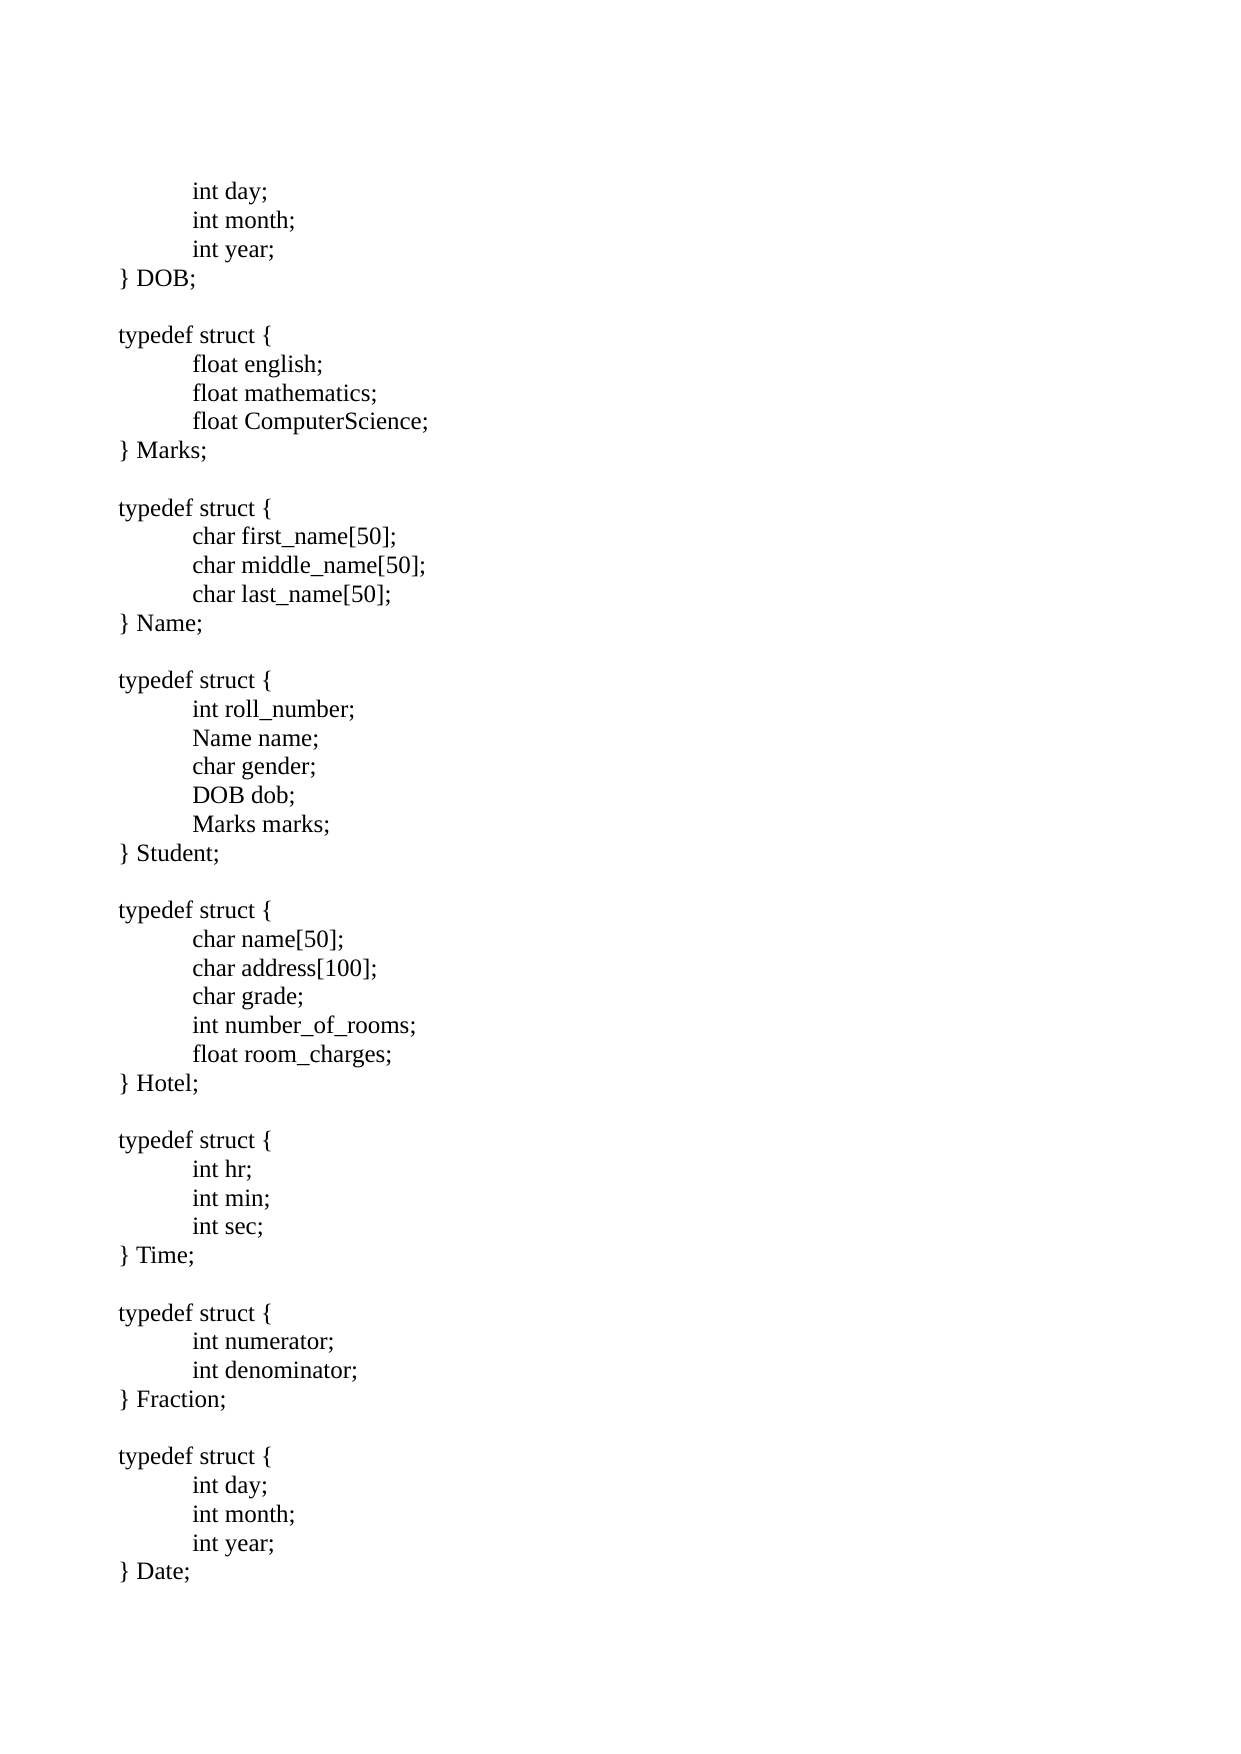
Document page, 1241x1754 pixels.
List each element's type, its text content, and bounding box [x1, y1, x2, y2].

text Name name; [118, 723, 1122, 751]
text int roll_number; [118, 694, 1122, 723]
text } Student; [118, 838, 1122, 866]
text typedef struct { [118, 665, 1122, 694]
text } DOB; [118, 263, 1122, 291]
text typedef struct { [118, 1125, 1122, 1154]
text int day; [118, 176, 1122, 205]
text typedef struct { [118, 1441, 1122, 1470]
text char last_name[50]; [118, 579, 1122, 608]
text int hr; [118, 1154, 1122, 1183]
text } Fraction; [118, 1384, 1122, 1413]
text typedef struct { [118, 895, 1122, 924]
text } Hotel; [118, 1068, 1122, 1096]
text typedef struct { [118, 1298, 1122, 1326]
text float english; [118, 349, 1122, 378]
text DOB dob; [118, 780, 1122, 809]
text char middle_name[50]; [118, 550, 1122, 579]
text char first_name[50]; [118, 521, 1122, 550]
text char address[100]; [118, 953, 1122, 981]
text } Time; [118, 1240, 1122, 1269]
text int numerator; [118, 1326, 1122, 1355]
text int year; [118, 234, 1122, 263]
text float mathematics; [118, 378, 1122, 406]
text typedef struct { [118, 493, 1122, 521]
text char grade; [118, 981, 1122, 1010]
text int sec; [118, 1211, 1122, 1240]
text char gender; [118, 751, 1122, 780]
text Marks marks; [118, 809, 1122, 838]
text } Marks; [118, 435, 1122, 464]
text } Name; [118, 608, 1122, 636]
text int number_of_rooms; [118, 1010, 1122, 1039]
text float ComputerScience; [118, 406, 1122, 435]
text int denominator; [118, 1355, 1122, 1384]
text float room_charges; [118, 1039, 1122, 1068]
text char name[50]; [118, 924, 1122, 953]
text int month; [118, 205, 1122, 234]
text int month; [118, 1499, 1122, 1528]
text int year; [118, 1528, 1122, 1556]
text int min; [118, 1183, 1122, 1211]
text } Date; [118, 1556, 1122, 1585]
text typedef struct { [118, 320, 1122, 349]
text int day; [118, 1470, 1122, 1499]
